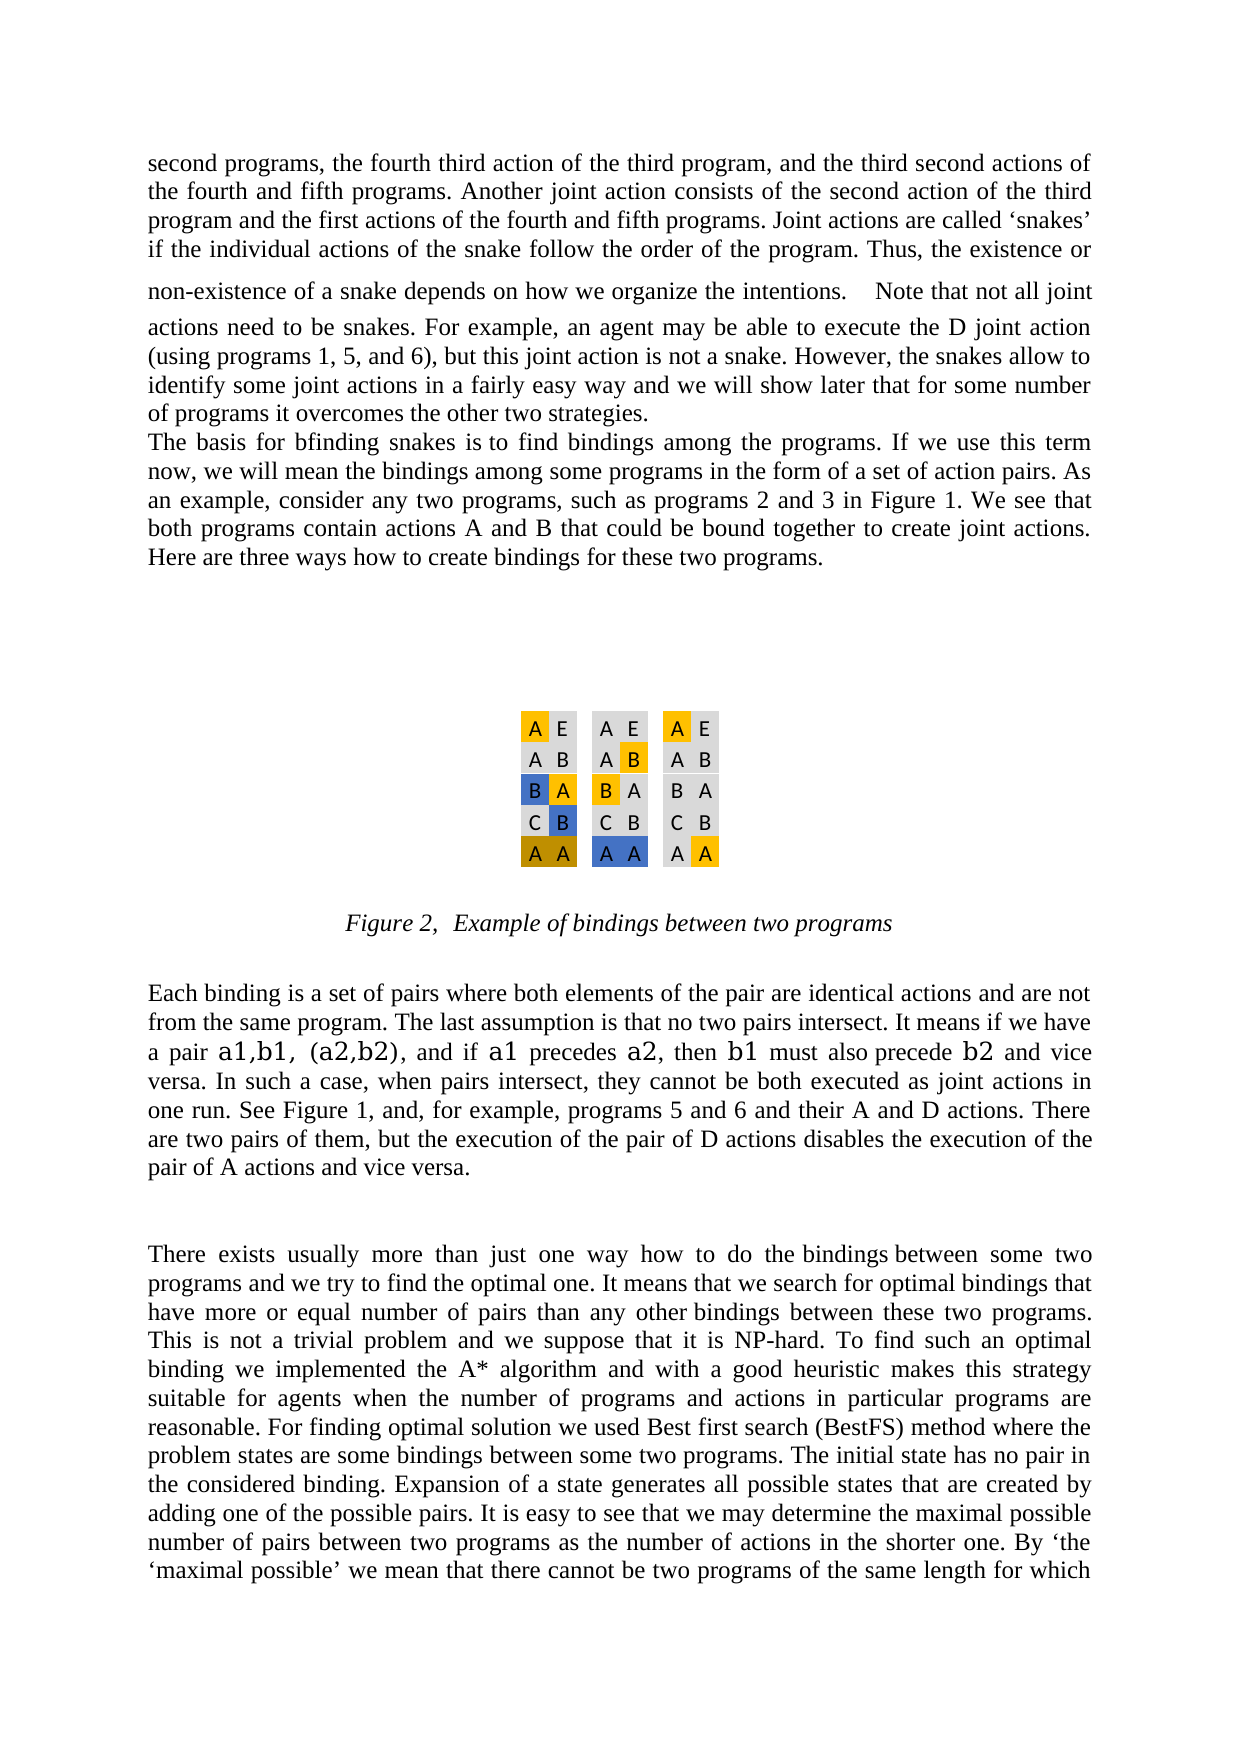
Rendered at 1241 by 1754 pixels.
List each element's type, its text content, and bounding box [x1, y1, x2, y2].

table_cell B [691, 742, 719, 773]
table_cell B [592, 774, 620, 805]
table_header [648, 711, 663, 742]
table_header A [592, 711, 620, 742]
table_cell B [549, 742, 577, 773]
table_header E [549, 711, 577, 742]
table_cell A [549, 836, 577, 867]
table_cell A [592, 742, 620, 773]
table_cell A [663, 836, 691, 867]
table_cell A [592, 836, 620, 867]
table_cell B [521, 774, 549, 805]
table_cell B [549, 805, 577, 836]
text Each binding is a set of pairs where both elements of the pair are identical actions and are not from the same program. The last assumption is that no two pairs intersect. It means if we have a pair a1,b1, (a2,b2), and if a1 precedes a2, then b1 must also precede b2 and vice versa. In such a case, when pairs intersect, they cannot be both executed as joint actions in one run. See Figure 1, and, for example, programs 5 and 6 and their A and D actions. There are two pairs of them, but the execution of the pair of D actions disables the execution of the pair of A actions and vice versa. [148, 978, 1093, 1181]
table_cell A [663, 742, 691, 773]
text The basis for bfinding snakes is to find bindings among the programs. If we use this term now, we will mean the bindings among some programs in the form of a set of action pairs. As an example, consider any two programs, such as programs 2 and 3 in Figure 1. We see that both programs contain actions A and B that could be bound together to create joint actions. Here are three ways how to create bindings for these two programs. [148, 427, 1093, 571]
table_header A [663, 711, 691, 742]
table_cell A [521, 836, 549, 867]
table_cell A [549, 774, 577, 805]
table_header E [620, 711, 648, 742]
table_cell [577, 836, 592, 867]
table_cell B [620, 805, 648, 836]
table_cell A [620, 774, 648, 805]
table_cell A [620, 836, 648, 867]
table_cell [577, 774, 592, 805]
table_cell A [691, 836, 719, 867]
text There exists usually more than just one way how to do the bindings between some two programs and we try to find the optimal one. It means that we search for optimal bindings that have more or equal number of pairs than any other bindings between these two programs. This is not a trivial problem and we suppose that it is NP-hard. To find such an optimal binding we implemented the A* algorithm and with a good heuristic makes this strategy suitable for agents when the number of programs and actions in particular programs are reasonable. For finding optimal solution we used Best first search (BestFS) method where the problem states are some bindings between some two programs. The initial state has no pair in the considered binding. Expansion of a state generates all possible states that are created by adding one of the possible pairs. It is easy to see that we may determine the maximal possible number of pairs between two programs as the number of actions in the shorter one. By ‘the ‘maximal possible’ we mean that there cannot be two programs of the same length for which [148, 1239, 1093, 1584]
table_cell [577, 742, 592, 773]
table_cell [648, 805, 663, 836]
table_cell A [691, 774, 719, 805]
table_cell B [620, 742, 648, 773]
table_header A [521, 711, 549, 742]
table_header [577, 711, 592, 742]
table_cell C [521, 805, 549, 836]
table_cell C [663, 805, 691, 836]
table_cell B [663, 774, 691, 805]
table_cell [648, 836, 663, 867]
text Figure 2, Example of bindings between two programs [148, 908, 1093, 937]
text second programs, the fourth third action of the third program, and the third second actions of the fourth and fifth programs. Another joint action consists of the second action of the third program and the first actions of the fourth and fifth programs. Joint actions are called ‘snakes’ if the individual actions of the snake follow the order of the program. Thus, the existence or non-existence of a snake depends on how we organize the intentions. Note that not all joint actions need to be snakes. For example, an agent may be able to execute the D joint action (using programs 1, 5, and 6), but this joint action is not a snake. However, the snakes allow to identify some joint actions in a fairly easy way and we will show later that for some number of programs it overcomes the other two strategies. [148, 148, 1093, 427]
table_cell [648, 742, 663, 773]
table_cell [577, 805, 592, 836]
table_cell B [691, 805, 719, 836]
table_cell [648, 774, 663, 805]
table_cell A [521, 742, 549, 773]
table_cell C [592, 805, 620, 836]
table_header E [691, 711, 719, 742]
